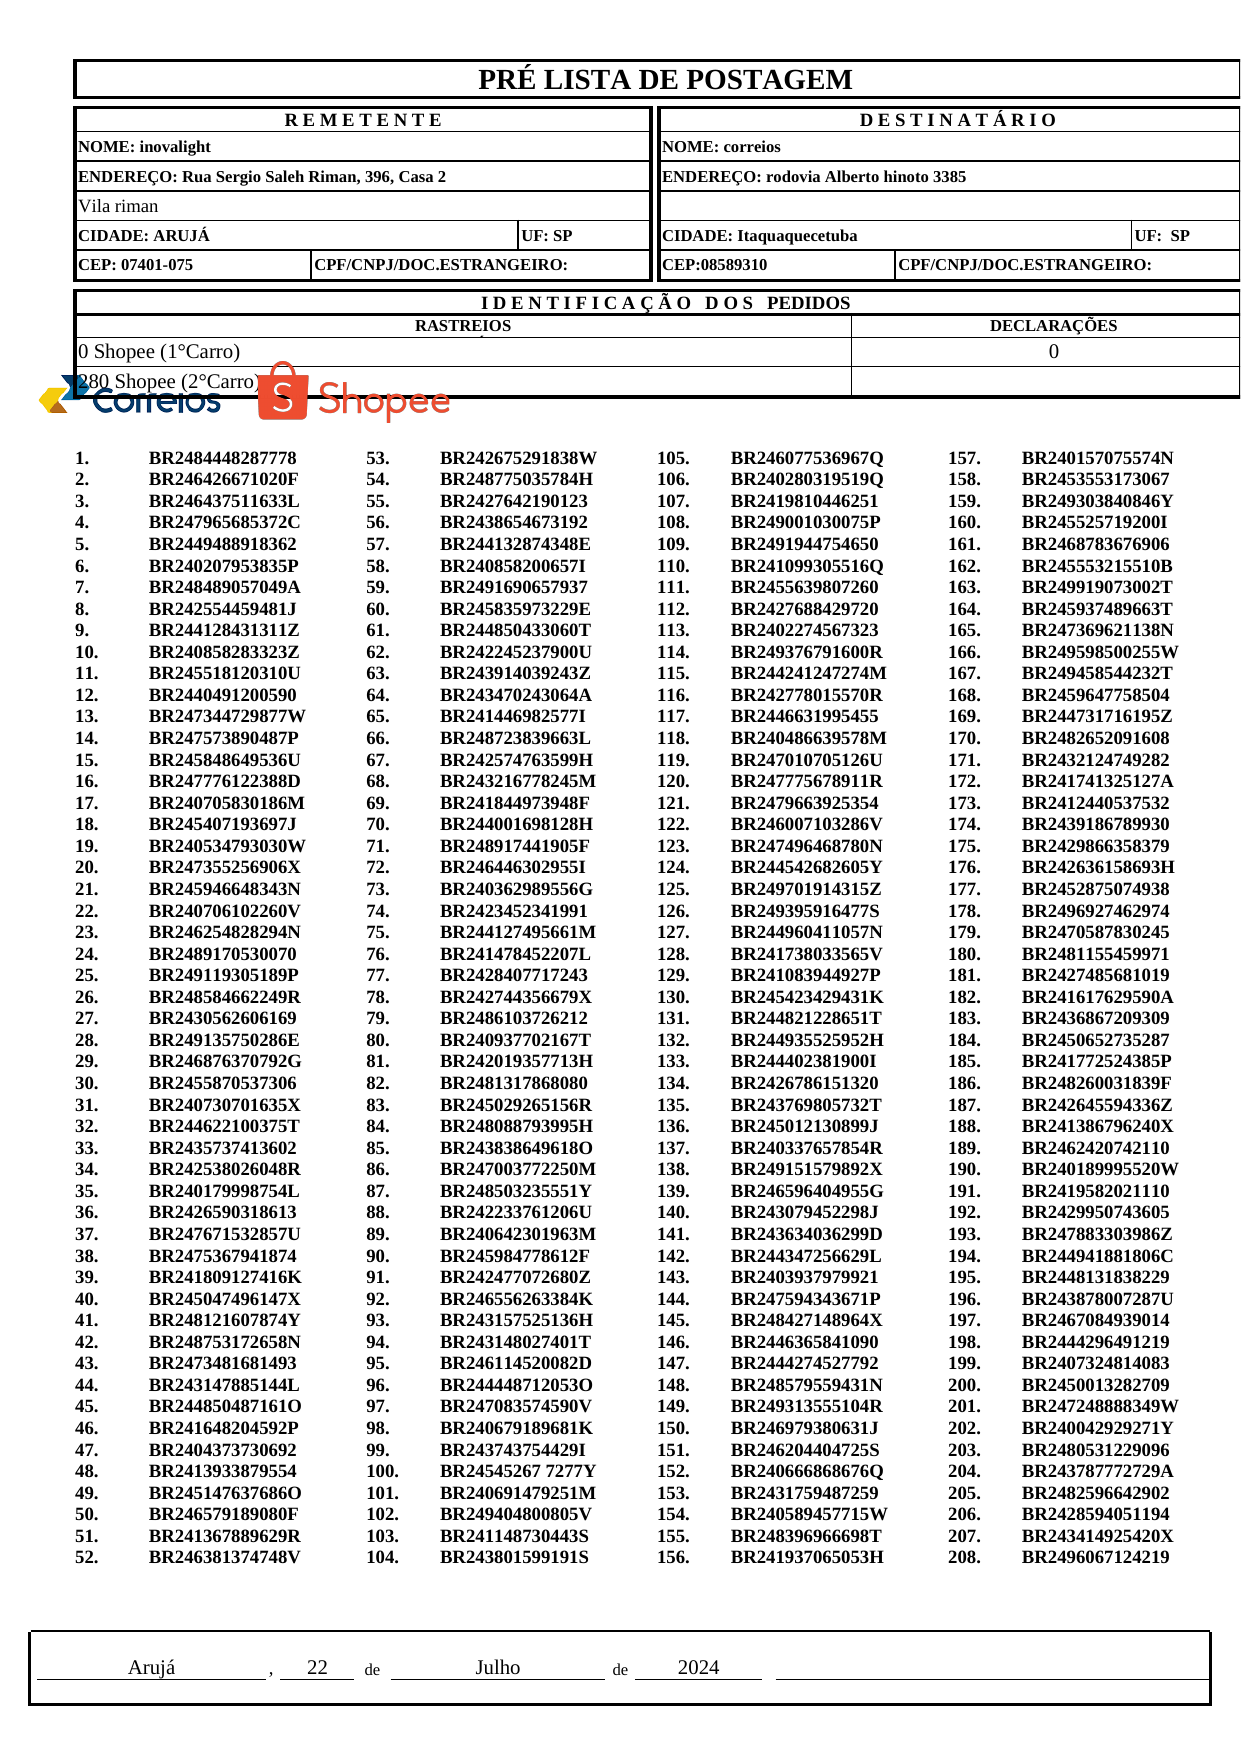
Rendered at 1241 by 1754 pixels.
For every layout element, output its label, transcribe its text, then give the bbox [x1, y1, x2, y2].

list BR2413933879554 [75, 1460, 329, 1482]
list BR244001698128H [366, 813, 620, 835]
list BR2428594051194 [948, 1503, 1240, 1525]
list BR240679189681K [366, 1417, 620, 1438]
list BR2429866358379 [948, 835, 1240, 856]
list BR242245237900U [366, 641, 620, 662]
list BR2428407717243 [366, 964, 620, 986]
list BR248088793995H [366, 1115, 620, 1137]
list BR245848649536U [75, 748, 329, 770]
list BR244402381900I [657, 1050, 911, 1072]
list BR248579559431N [657, 1374, 911, 1395]
list BR2480531229096 [948, 1438, 1240, 1460]
list BR246446302955I [366, 856, 620, 878]
list BR240179998754L [75, 1180, 329, 1201]
list BR248775035784H [366, 468, 620, 490]
list BR246114520082D [366, 1352, 620, 1374]
list BR248396966698T [657, 1525, 911, 1546]
list BR242778015570R [657, 684, 911, 705]
list BR243743754429I [366, 1438, 620, 1460]
list BR2430562606169 [75, 1007, 329, 1029]
list BR243801599191S [366, 1546, 620, 1568]
list BR245525719200I [948, 511, 1240, 533]
list BR240189995520W [948, 1158, 1240, 1180]
list BR248723839663L [366, 727, 620, 748]
list BR2448131838229 [948, 1266, 1240, 1288]
list BR248753172658N [75, 1331, 329, 1352]
list BR2482596642902 [948, 1482, 1240, 1503]
list BR2427642190123 [366, 490, 620, 511]
list BR242554459481J [75, 598, 329, 619]
list BR2412440537532 [948, 792, 1240, 813]
list BR2467084939014 [948, 1309, 1240, 1331]
list BR244850487161O [75, 1395, 329, 1417]
list BR2439186789930 [948, 813, 1240, 835]
list BR241937065053H [657, 1546, 911, 1568]
list BR249598500255W [948, 641, 1240, 662]
list BR243914039243Z [366, 662, 620, 684]
list BR2496067124219 [948, 1546, 1240, 1568]
list BR247248888349W [948, 1395, 1240, 1417]
list BR249395916477S [657, 899, 911, 921]
list BR247776122388D [75, 770, 329, 792]
list BR243787772729A [948, 1460, 1240, 1482]
list BR2482652091608 [948, 727, 1240, 748]
list BR241738033565V [657, 943, 911, 964]
list BR242636158693H [948, 856, 1240, 878]
list BR247369621138N [948, 619, 1240, 641]
list BR245029265156R [366, 1093, 620, 1115]
list BR243838649618O [366, 1137, 620, 1158]
list BR2404373730692 [75, 1438, 329, 1460]
list BR2475367941874 [75, 1244, 329, 1266]
list BR248584662249R [75, 986, 329, 1007]
list BR2444274527792 [657, 1352, 911, 1374]
list BR241367889629R [75, 1525, 329, 1546]
list BR242744356679X [366, 986, 620, 1007]
list BR248427148964X [657, 1309, 911, 1331]
list BR241809127416K [75, 1266, 329, 1288]
list BR241772524385P [948, 1050, 1240, 1072]
list BR240666868676Q [657, 1460, 911, 1482]
list BR241478452207L [366, 943, 620, 964]
list BR2449488918362 [75, 533, 329, 554]
list BR2419582021110 [948, 1180, 1240, 1201]
list BR2450652735287 [948, 1029, 1240, 1050]
list BR248489057049A [75, 576, 329, 598]
list BR240534793030W [75, 835, 329, 856]
list BR2453553173067 [948, 468, 1240, 490]
list BR242019357713H [366, 1050, 620, 1072]
list BR243878007287U [948, 1288, 1240, 1309]
list BR243157525136H [366, 1309, 620, 1331]
list BR246077536967Q [657, 447, 911, 468]
list BR246556263384K [366, 1288, 620, 1309]
list BR240280319519Q [657, 468, 911, 490]
list BR240858200657I [366, 554, 620, 576]
list BR2429950743605 [948, 1201, 1240, 1223]
list BR240937702167T [366, 1029, 620, 1050]
list BR248917441905F [366, 835, 620, 856]
list BR2481155459971 [948, 943, 1240, 964]
list BR249151579892X [657, 1158, 911, 1180]
list BR2455870537306 [75, 1072, 329, 1093]
list BR244960411057N [657, 921, 911, 943]
list BR245984778612F [366, 1244, 620, 1266]
list BR244850433060T [366, 619, 620, 641]
list BR244622100375T [75, 1115, 329, 1137]
list BR2446631995455 [657, 705, 911, 727]
list BR245553215510B [948, 554, 1240, 576]
list BR241099305516Q [657, 554, 911, 576]
list BR241617629590A [948, 986, 1240, 1007]
list BR249376791600R [657, 641, 911, 662]
list BR246007103286V [657, 813, 911, 835]
list BR248121607874Y [75, 1309, 329, 1331]
list BR2446365841090 [657, 1331, 911, 1352]
list BR240589457715W [657, 1503, 911, 1525]
list BR2450013282709 [948, 1374, 1240, 1395]
list BR2462420742110 [948, 1137, 1240, 1158]
list BR240207953835P [75, 554, 329, 576]
list BR2427688429720 [657, 598, 911, 619]
list BR245047496147X [75, 1288, 329, 1309]
list BR246596404955G [657, 1180, 911, 1201]
list BR2423452341991 [366, 899, 620, 921]
list BR242574763599H [366, 748, 620, 770]
list BR2479663925354 [657, 792, 911, 813]
list BR243079452298J [657, 1201, 911, 1223]
list BR2484448287778 [75, 447, 329, 468]
list BR2440491200590 [75, 684, 329, 705]
list BR241386796240X [948, 1115, 1240, 1137]
list BR245012130899J [657, 1115, 911, 1137]
list BR2436867209309 [948, 1007, 1240, 1029]
list BR2481317868080 [366, 1072, 620, 1093]
list BR2432124749282 [948, 748, 1240, 770]
list BR240730701635X [75, 1093, 329, 1115]
list BR246437511633L [75, 490, 329, 511]
list BR246579189080F [75, 1503, 329, 1525]
list BR2427485681019 [948, 964, 1240, 986]
list BR247594343671P [657, 1288, 911, 1309]
list BR240337657854R [657, 1137, 911, 1158]
list BR245937489663T [948, 598, 1240, 619]
list BR2452875074938 [948, 878, 1240, 899]
list BR24545267 7277Y [366, 1460, 620, 1482]
list BR240858283323Z [75, 641, 329, 662]
list BR247083574590V [366, 1395, 620, 1417]
list BR247573890487P [75, 727, 329, 748]
list BR2486103726212 [366, 1007, 620, 1029]
list BR247775678911R [657, 770, 911, 792]
list BR243148027401T [366, 1331, 620, 1352]
list BR245518120310U [75, 662, 329, 684]
list BR247355256906X [75, 856, 329, 878]
list BR245835973229E [366, 598, 620, 619]
list BR244821228651T [657, 1007, 911, 1029]
list BR240157075574N [948, 447, 1240, 468]
list BR242538026048R [75, 1158, 329, 1180]
list BR247965685372C [75, 511, 329, 533]
list BR244935525952H [657, 1029, 911, 1050]
list BR2435737413602 [75, 1137, 329, 1158]
list BR249404800805V [366, 1503, 620, 1525]
list BR243634036299D [657, 1223, 911, 1244]
list BR249135750286E [75, 1029, 329, 1050]
list BR2470587830245 [948, 921, 1240, 943]
list BR244241247274M [657, 662, 911, 684]
list BR240362989556G [366, 878, 620, 899]
list BR241148730443S [366, 1525, 620, 1546]
list BR247883303986Z [948, 1223, 1240, 1244]
list BR2496927462974 [948, 899, 1240, 921]
list BR240486639578M [657, 727, 911, 748]
list BR240705830186M [75, 792, 329, 813]
list BR249701914315Z [657, 878, 911, 899]
list BR242233761206U [366, 1201, 620, 1223]
list BR243769805732T [657, 1093, 911, 1115]
list BR249119305189P [75, 964, 329, 986]
list BR241083944927P [657, 964, 911, 986]
list BR2426786151320 [657, 1072, 911, 1093]
list BR247671532857U [75, 1223, 329, 1244]
list BR2444296491219 [948, 1331, 1240, 1352]
list BR240706102260V [75, 899, 329, 921]
list BR243147885144L [75, 1374, 329, 1395]
list BR2403937979921 [657, 1266, 911, 1288]
list BR246254828294N [75, 921, 329, 943]
list BR247344729877W [75, 705, 329, 727]
list BR2407324814083 [948, 1352, 1240, 1374]
list BR2491690657937 [366, 576, 620, 598]
list BR249919073002T [948, 576, 1240, 598]
list BR243414925420X [948, 1525, 1240, 1546]
list BR2455639807260 [657, 576, 911, 598]
list BR247496468780N [657, 835, 911, 856]
list BR248260031839F [948, 1072, 1240, 1093]
list BR246876370792G [75, 1050, 329, 1072]
list BR249303840846Y [948, 490, 1240, 511]
list BR240042929271Y [948, 1417, 1240, 1438]
list BR242477072680Z [366, 1266, 620, 1288]
list BR243470243064A [366, 684, 620, 705]
list BR244941881806C [948, 1244, 1240, 1266]
list BR247010705126U [657, 748, 911, 770]
list BR244127495661M [366, 921, 620, 943]
list BR2491944754650 [657, 533, 911, 554]
list BR246979380631J [657, 1417, 911, 1438]
list BR244132874348E [366, 533, 620, 554]
list BR249458544232T [948, 662, 1240, 684]
list BR2426590318613 [75, 1201, 329, 1223]
list BR246381374748V [75, 1546, 329, 1568]
list BR240642301963M [366, 1223, 620, 1244]
list BR241844973948F [366, 792, 620, 813]
list BR2419810446251 [657, 490, 911, 511]
list BR240691479251M [366, 1482, 620, 1503]
list BR246426671020F [75, 468, 329, 490]
list BR2402274567323 [657, 619, 911, 641]
list BR245407193697J [75, 813, 329, 835]
list BR241741325127A [948, 770, 1240, 792]
list BR249313555104R [657, 1395, 911, 1417]
list BR2473481681493 [75, 1352, 329, 1374]
list BR245946648343N [75, 878, 329, 899]
list BR2438654673192 [366, 511, 620, 533]
list BR245147637686O [75, 1482, 329, 1503]
list BR248503235551Y [366, 1180, 620, 1201]
list BR241648204592P [75, 1417, 329, 1438]
list BR242675291838W [366, 447, 620, 468]
list BR244731716195Z [948, 705, 1240, 727]
list BR244347256629L [657, 1244, 911, 1266]
list BR244128431311Z [75, 619, 329, 641]
list BR249001030075P [657, 511, 911, 533]
list BR244448712053O [366, 1374, 620, 1395]
list BR245423429431K [657, 986, 911, 1007]
list BR243216778245M [366, 770, 620, 792]
list BR2431759487259 [657, 1482, 911, 1503]
list BR2489170530070 [75, 943, 329, 964]
list BR2468783676906 [948, 533, 1240, 554]
list BR244542682605Y [657, 856, 911, 878]
list BR246204404725S [657, 1438, 911, 1460]
list BR2459647758504 [948, 684, 1240, 705]
list BR247003772250M [366, 1158, 620, 1180]
list BR241446982577I [366, 705, 620, 727]
list BR242645594336Z [948, 1093, 1240, 1115]
